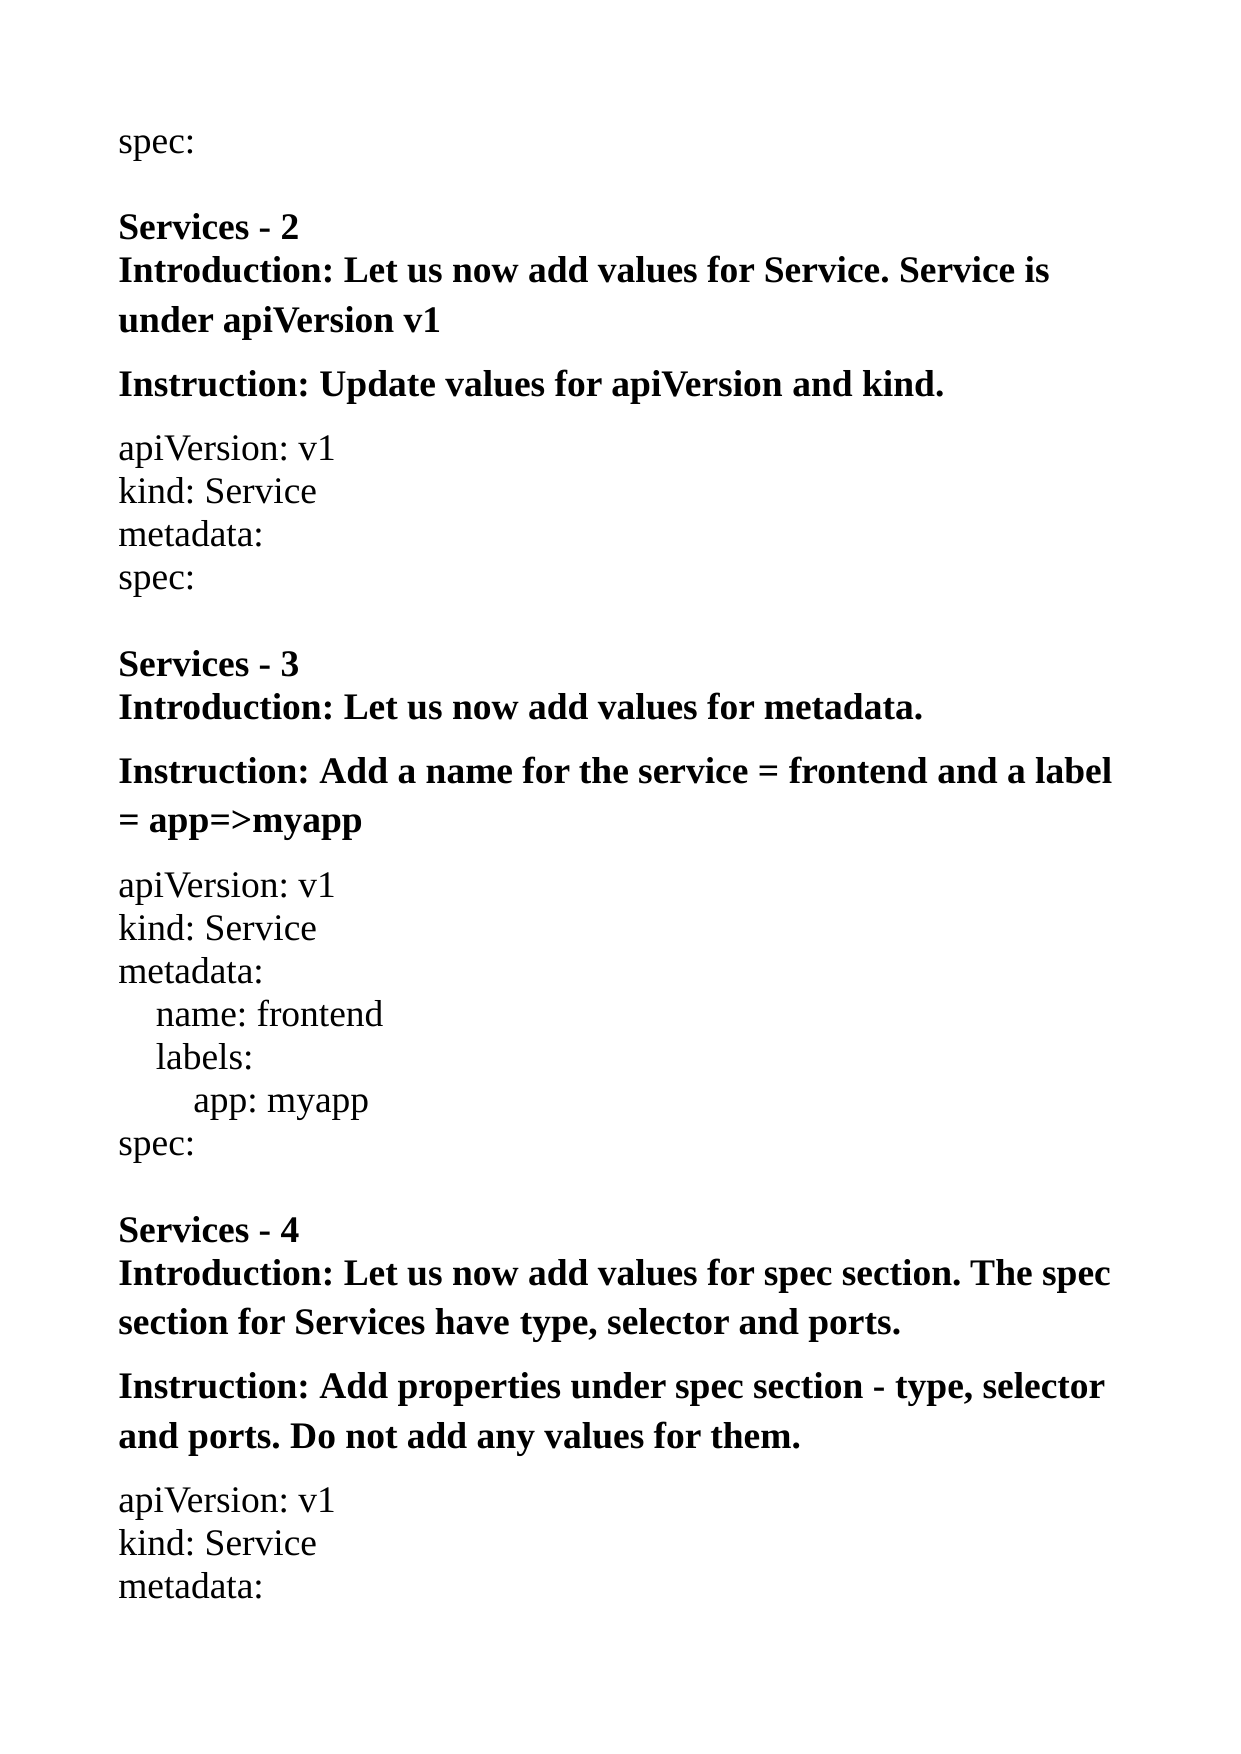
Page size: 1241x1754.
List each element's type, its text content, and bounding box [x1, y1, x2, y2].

text metadata: [118, 512, 1122, 555]
text Instruction: Update values for apiVersion and kind. [118, 361, 1122, 404]
text Instruction: Add properties under spec section - type, selector and ports. Do not add any values for them. [118, 1364, 1122, 1457]
text metadata: [118, 1564, 1122, 1607]
text Services - 2 [118, 204, 1122, 247]
text Introduction: Let us now add values for Service. Service is under apiVersion v1 [118, 247, 1122, 340]
text spec: [118, 1121, 1122, 1164]
text Services - 4 [118, 1207, 1122, 1250]
text Introduction: Let us now add values for spec section. The spec section for Services have type, selector and ports. [118, 1250, 1122, 1343]
text apiVersion: v1 [118, 425, 1122, 468]
text Instruction: Add a name for the service = frontend and a label = app=>myapp [118, 748, 1122, 841]
text spec: [118, 555, 1122, 598]
text Services - 3 [118, 641, 1122, 684]
text kind: Service [118, 468, 1122, 512]
text name: frontend [118, 991, 1122, 1034]
text kind: Service [118, 1521, 1122, 1564]
text app: myapp [118, 1078, 1122, 1121]
text apiVersion: v1 [118, 1478, 1122, 1521]
text labels: [118, 1034, 1122, 1078]
text spec: [118, 118, 1122, 161]
text metadata: [118, 948, 1122, 991]
text kind: Service [118, 905, 1122, 948]
text apiVersion: v1 [118, 862, 1122, 905]
text Introduction: Let us now add values for metadata. [118, 684, 1122, 727]
